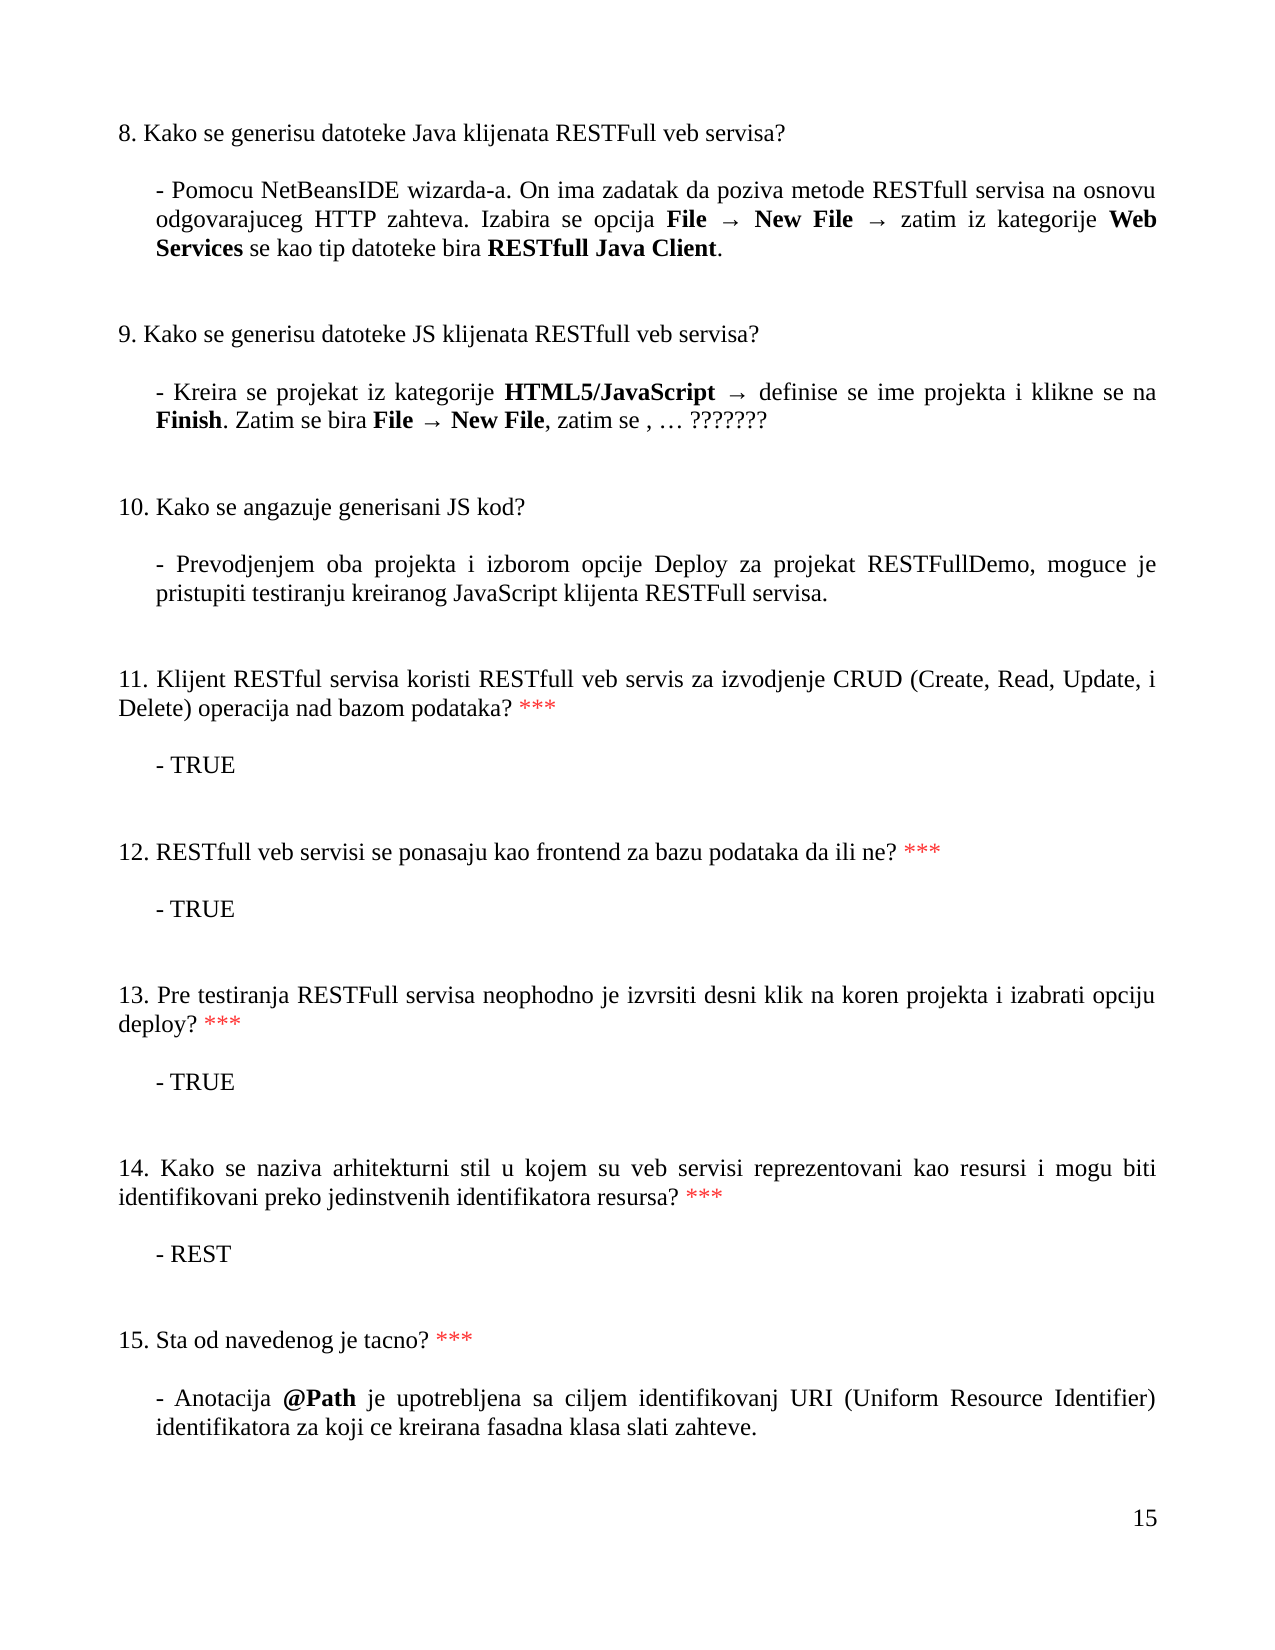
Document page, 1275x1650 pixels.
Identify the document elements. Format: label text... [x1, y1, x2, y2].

text 14. Kako se naziva arhitekturni stil u kojem su veb servisi reprezentovani kao resursi i mogu biti identifikovani preko jedinstvenih identifikatora resursa? *** [118, 1153, 1157, 1211]
text 8. Kako se generisu datoteke Java klijenata RESTFull veb servisa? [118, 118, 1157, 147]
text 10. Kako se angazuje generisani JS kod? [118, 492, 1157, 521]
text 15. Sta od navedenog je tacno? *** [118, 1326, 1157, 1354]
text 11. Klijent RESTful servisa koristi RESTfull veb servis za izvodjenje CRUD (Create, Read, Update, i Delete) operacija nad bazom podataka? *** [118, 664, 1157, 722]
text 12. RESTfull veb servisi se ponasaju kao frontend za bazu podataka da ili ne? *** [118, 837, 1157, 866]
text - TRUE [156, 894, 1157, 923]
text - Kreira se projekat iz kategorije HTML5/JavaScript → definise se ime projekta i klikne se na Finish. Zatim se bira File → New File, zatim se , … ??????? [156, 377, 1157, 434]
text - Prevodjenjem oba projekta i izborom opcije Deploy za projekat RESTFullDemo, moguce je pristupiti testiranju kreiranog JavaScript klijenta RESTFull servisa. [156, 549, 1157, 607]
text 13. Pre testiranja RESTFull servisa neophodno je izvrsiti desni klik na koren projekta i izabrati opciju deploy? *** [118, 981, 1157, 1038]
text - REST [156, 1239, 1157, 1268]
text - TRUE [156, 751, 1157, 779]
text - Anotacija @Path je upotrebljena sa ciljem identifikovanj URI (Uniform Resource Identifier) identifikatora za koji ce kreirana fasadna klasa slati zahteve. [156, 1383, 1157, 1441]
text - TRUE [156, 1067, 1157, 1096]
text 9. Kako se generisu datoteke JS klijenata RESTfull veb servisa? [118, 319, 1157, 348]
text - Pomocu NetBeansIDE wizarda-a. On ima zadatak da poziva metode RESTfull servisa na osnovu odgovarajuceg HTTP zahteva. Izabira se opcija File → New File → zatim iz kategorije Web Services se kao tip datoteke bira RESTfull Java Client. [156, 176, 1157, 262]
